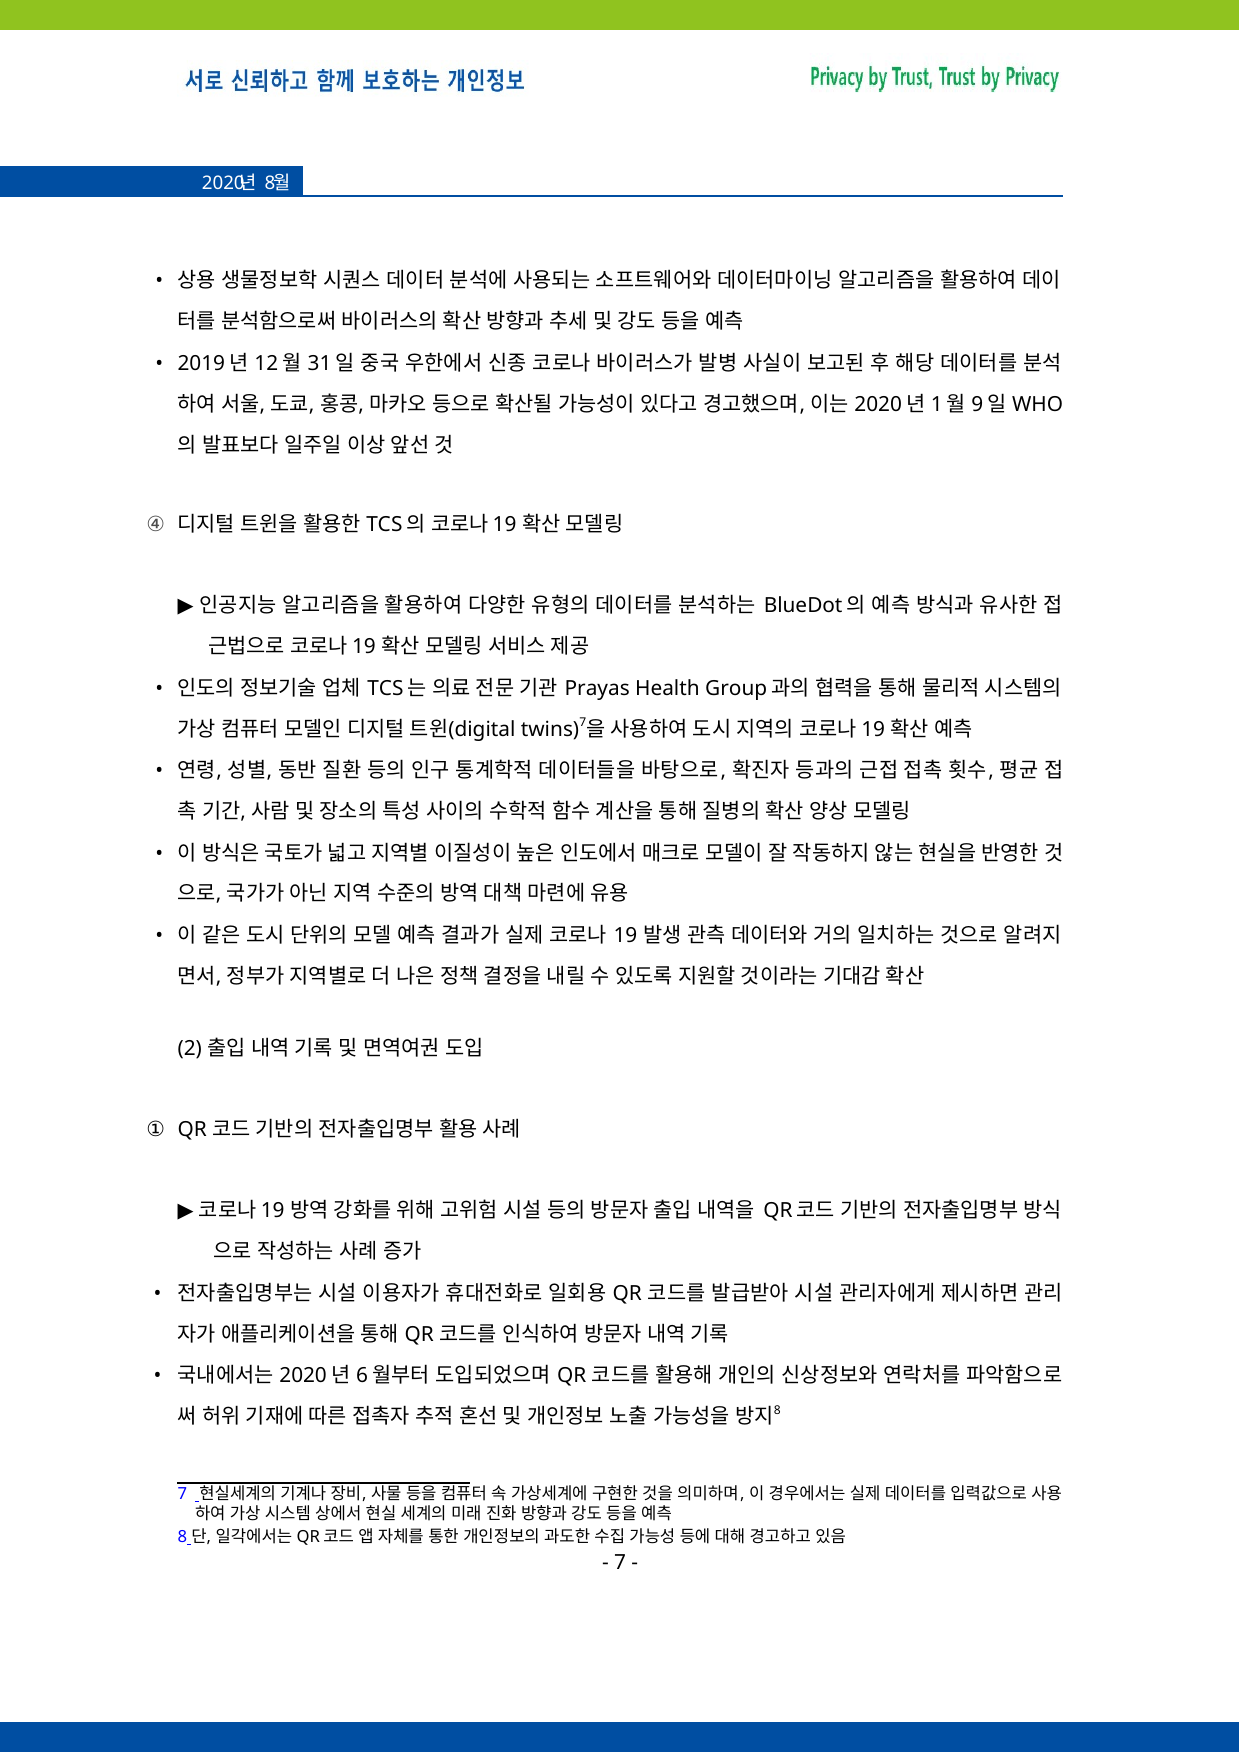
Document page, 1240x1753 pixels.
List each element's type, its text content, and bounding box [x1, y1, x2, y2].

text ▶ 인공지능 알고리즘을 활용하여 다양한 유형의 데이터를 분석하는 BlueDot의 예측 방식과 유사한 접근법으로 코로나19 확산 모델링 서비스 제공 [177, 590, 1063, 660]
text ▶ 코로나19 방역 강화를 위해 고위험 시설 등의 방문자 출입 내역을 QR코드 기반의 전자출입명부 방식으로 작성하는 사례 증가 [177, 1196, 1063, 1265]
list 이 방식은 국토가 넓고 지역별 이질성이 높은 인도에서 매크로 모델이 잘 작동하지 않는 현실을 반영한 것으로, 국가가 아닌 지역 수준의 방역 대책 마련에 유용 [155, 838, 1063, 907]
list 전자출입명부는 시설 이용자가 휴대전화로 일회용 QR 코드를 발급받아 시설 관리자에게 제시하면 관리자가 애플리케이션을 통해 QR 코드를 인식하여 방문자 내역 기록 [153, 1278, 1063, 1347]
list 단, 일각에서는 QR코드 앱 자체를 통한 개인정보의 과도한 수집 가능성 등에 대해 경고하고 있음 [177, 1524, 1063, 1547]
list 디지털 트윈을 활용한 TCS의 코로나19 확산 모델링 [146, 509, 1063, 537]
list 이 같은 도시 단위의 모델 예측 결과가 실제 코로나19 발생 관측 데이터와 거의 일치하는 것으로 알려지면서, 정부가 지역별로 더 나은 정책 결정을 내릴 수 있도록 지원할 것이라는 기대감 확산 [155, 920, 1063, 989]
list 연령, 성별, 동반 질환 등의 인구 통계학적 데이터들을 바탕으로, 확진자 등과의 근접 접촉 횟수, 평균 접촉 기간, 사람 및 장소의 특성 사이의 수학적 함수 계산을 통해 질병의 확산 양상 모델링 [155, 755, 1063, 824]
list 인도의 정보기술 업체 TCS는 의료 전문 기관 Prayas Health Group과의 협력을 통해 물리적 시스템의 가상 컴퓨터 모델인 디지털 트윈(digital twins)을 사용하여 도시 지역의 코로나19 확산 예측 [155, 673, 1063, 742]
list 2019년 12월 31일 중국 우한에서 신종 코로나 바이러스가 발병 사실이 보고된 후 해당 데이터를 분석하여 서울, 도쿄, 홍콩, 마카오 등으로 확산될 가능성이 있다고 경고했으며, 이는 2020년 1월 9일 WHO의 발표보다 일주일 이상 앞선 것 [155, 348, 1063, 458]
list 국내에서는 2020년 6월부터 도입되었으며 QR 코드를 활용해 개인의 신상정보와 연락처를 파악함으로써 허위 기재에 따른 접촉자 추적 혼선 및 개인정보 노출 가능성을 방지 [153, 1360, 1063, 1430]
list QR 코드 기반의 전자출입명부 활용 사례 [146, 1114, 1063, 1143]
list 현실세계의 기계나 장비, 사물 등을 컴퓨터 속 가상세계에 구현한 것을 의미하며, 이 경우에서는 실제 데이터를 입력값으로 사용하여 가상 시스템 상에서 현실 세계의 미래 진화 방향과 강도 등을 예측 [177, 1483, 1063, 1524]
list 상용 생물정보학 시퀀스 데이터 분석에 사용되는 소프트웨어와 데이터마이닝 알고리즘을 활용하여 데이터를 분석함으로써 바이러스의 확산 방향과 추세 및 강도 등을 예측 [155, 265, 1063, 335]
text (2) 출입 내역 기록 및 면역여권 도입 [177, 1033, 1063, 1061]
